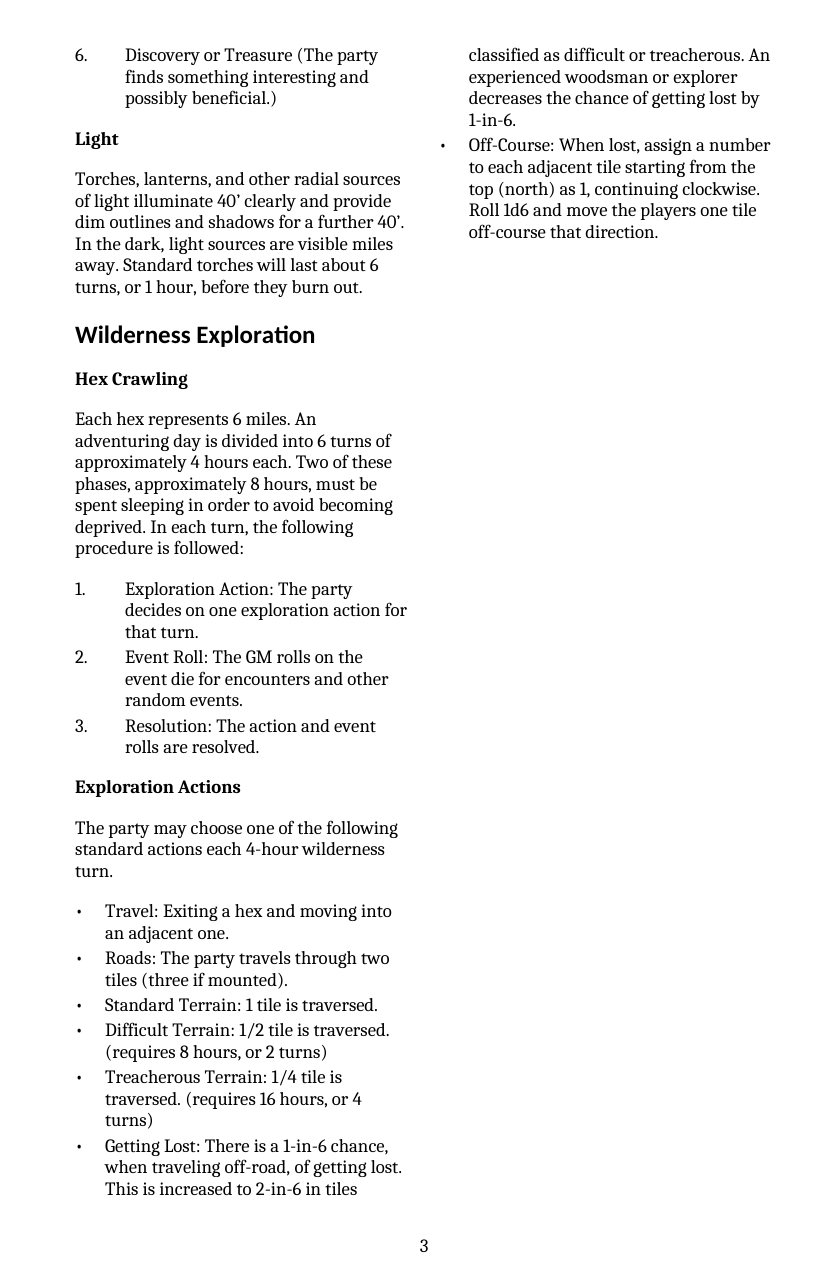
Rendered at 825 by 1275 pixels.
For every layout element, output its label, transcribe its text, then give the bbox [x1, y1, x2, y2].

subtitle Wilderness Exploration [75, 319, 409, 349]
list Treacherous Terrain: 1/4 tile is traversed. (requires 16 hours, or 4 turns) [75, 1067, 409, 1131]
list Resolution: The action and event rolls are resolved. [75, 715, 409, 758]
list Discovery or Treasure (The party finds something interesting and possibly beneficial.) [75, 45, 409, 110]
list Difficult Terrain: 1/2 tile is traversed. (requires 8 hours, or 2 turns) [75, 1020, 409, 1063]
list Roads: The party travels through two tiles (three if mounted). [75, 948, 409, 991]
text Hex Crawling [75, 368, 409, 390]
list Event Roll: The GM rolls on the event die for encounters and other random events. [75, 647, 409, 711]
list Travel: Exiting a hex and moving into an adjacent one. [75, 901, 409, 944]
list Standard Terrain: 1 tile is traversed. [75, 994, 409, 1016]
text Each hex represents 6 miles. An adventuring day is divided into 6 turns of approximately 4 hours each. Two of these phases, approximately 8 hours, must be spent sleeping in order to avoid becoming deprived. In each turn, the following procedure is followed: [75, 408, 409, 559]
list Getting Lost: There is a 1-in-6 chance, when traveling off-road, of getting lost. This is increased to 2-in-6 in tiles [75, 1135, 409, 1200]
list Off-Course: When lost, assign a number to each adjacent tile starting from the top (north) as 1, continuing clockwise. Roll 1d6 and move the players one tile off-course that direction. [439, 135, 772, 243]
list classified as difficult or treacherous. An experienced woodsman or explorer decreases the chance of getting lost by 1-in-6. [439, 45, 772, 131]
text Light [75, 128, 409, 150]
text The party may choose one of the following standard actions each 4-hour wilderness turn. [75, 817, 409, 882]
text Exploration Actions [75, 777, 409, 798]
text Torches, lanterns, and other radial sources of light illuminate 40’ clearly and provide dim outlines and shadows for a further 40’. In the dark, light sources are visible miles away. Standard torches will last about 6 turns, or 1 hour, before they burn out. [75, 169, 409, 298]
list Exploration Action: The party decides on one exploration action for that turn. [75, 578, 409, 643]
